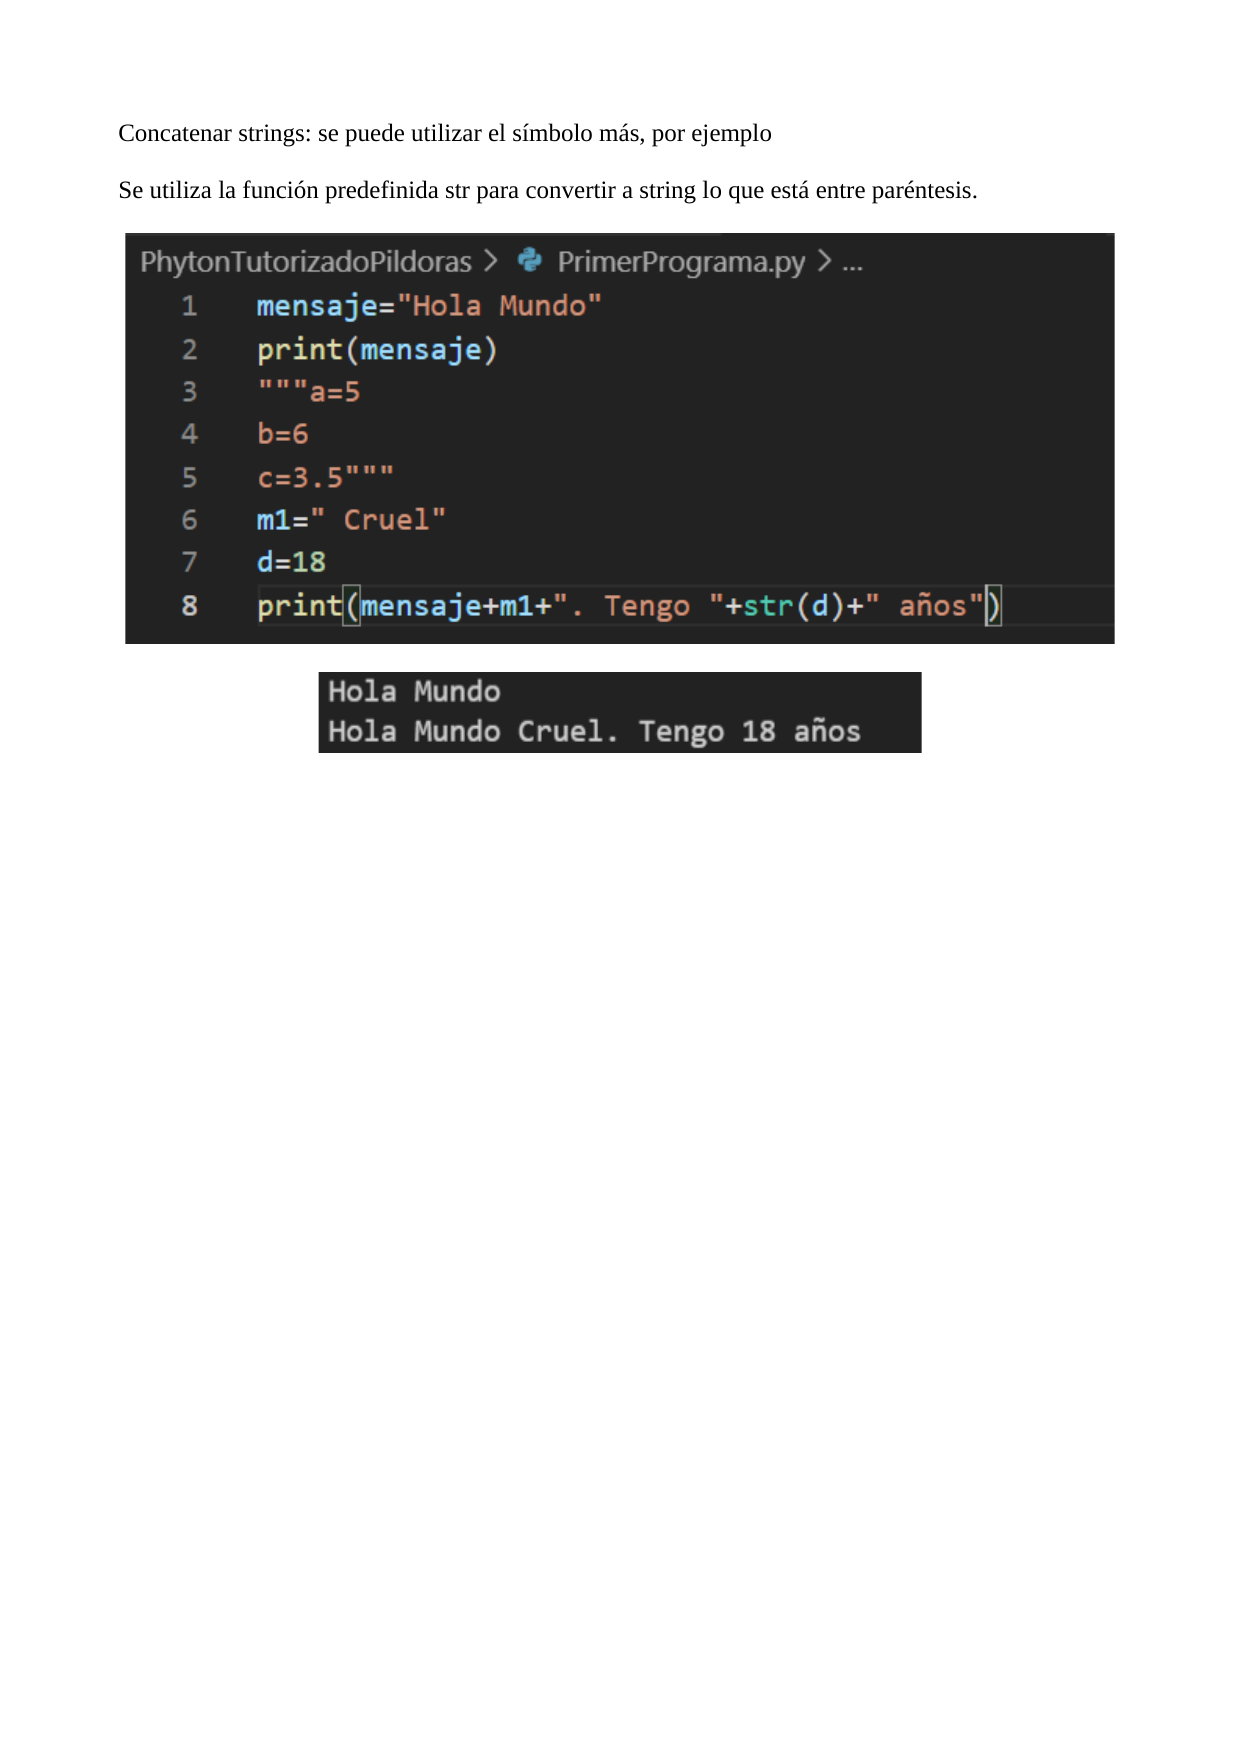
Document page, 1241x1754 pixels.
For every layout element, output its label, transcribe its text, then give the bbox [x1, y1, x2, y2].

picture [125, 233, 1115, 644]
picture [318, 672, 922, 753]
text Concatenar strings: se puede utilizar el símbolo más, por ejemplo [118, 118, 1122, 147]
text Se utiliza la función predefinida str para convertir a string lo que está entre paréntesis. [118, 176, 1122, 204]
